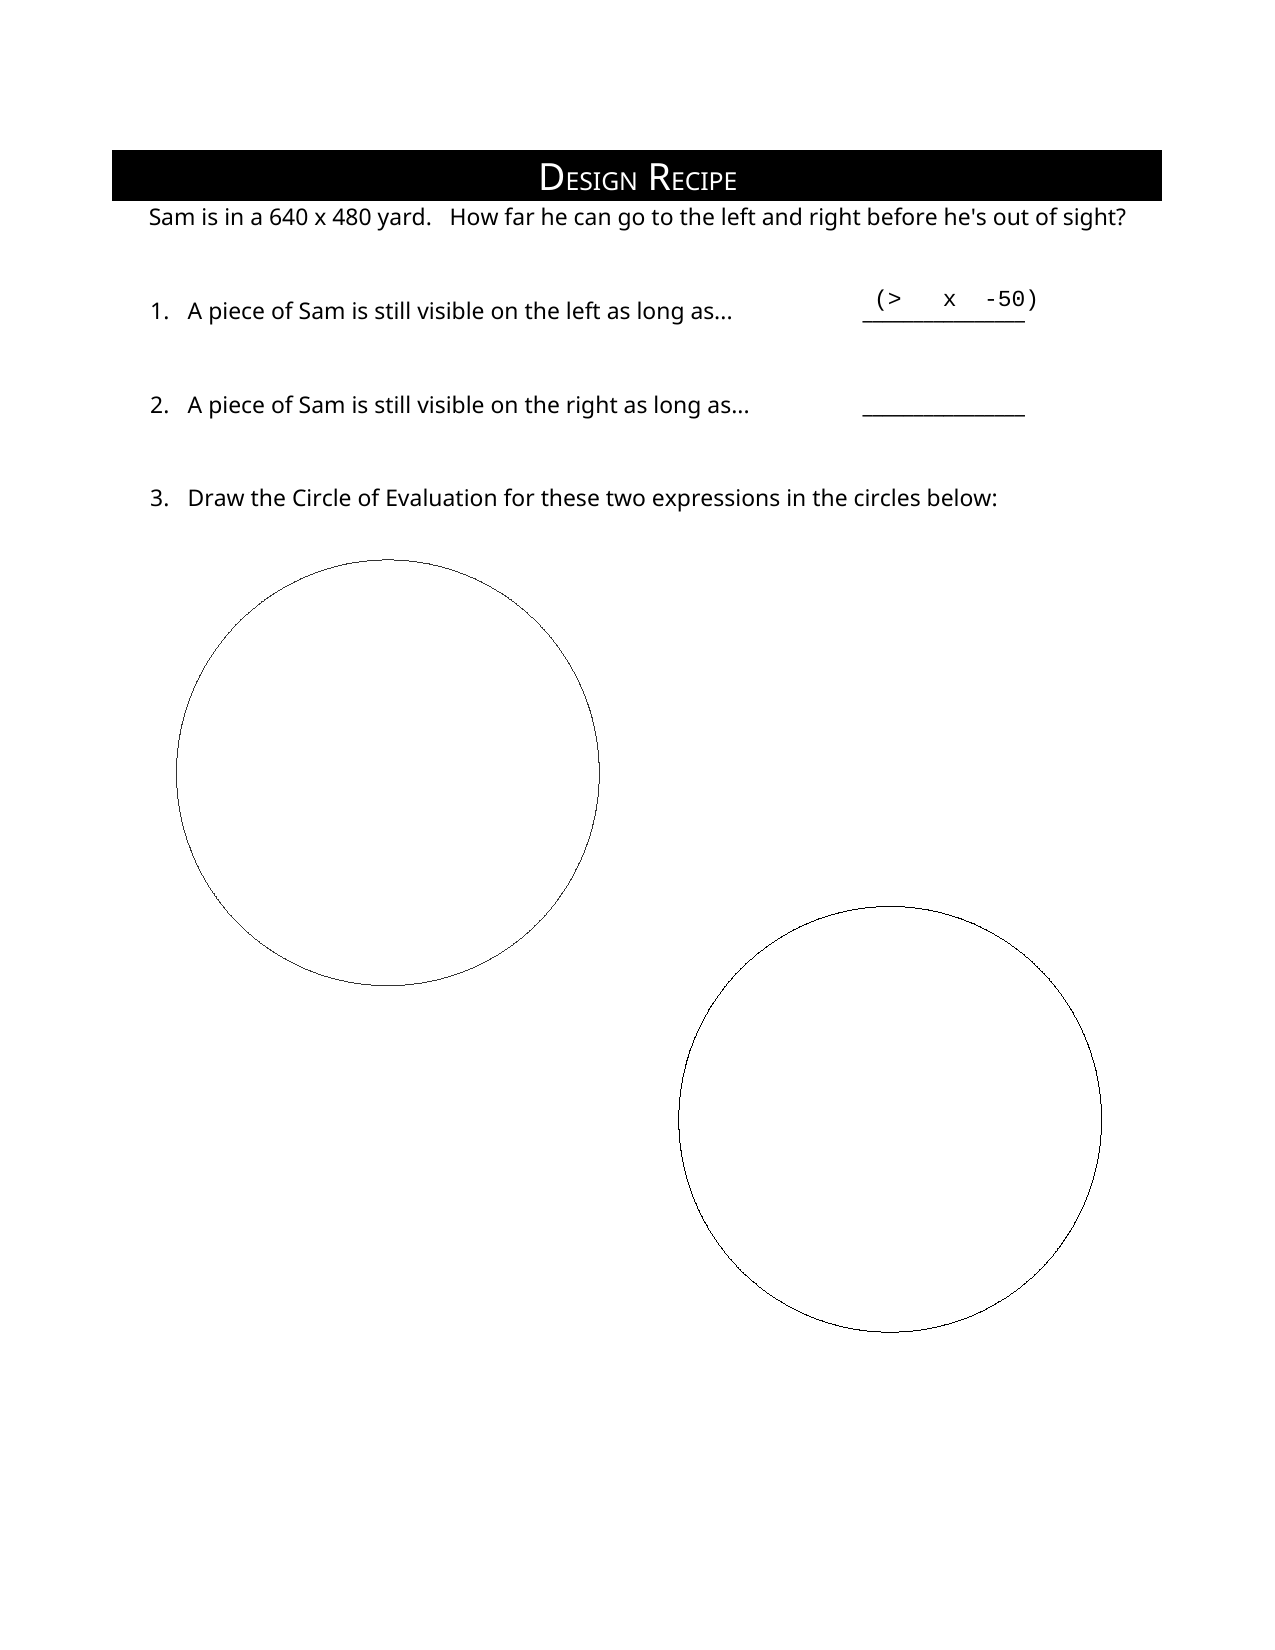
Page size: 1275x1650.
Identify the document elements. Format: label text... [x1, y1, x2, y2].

list Draw the Circle of Evaluation for these two expressions in the circles below: [150, 482, 1162, 513]
subtitle Design Recipe [112, 150, 1162, 201]
list A piece of Sam is still visible on the right as long as... ________________ [150, 388, 1162, 420]
text Sam is in a 640 x 480 yard. How far he can go to the left and right before he's out of sight? [148, 201, 1162, 232]
list A piece of Sam is still visible on the left as long as... ________________ [150, 295, 1162, 326]
